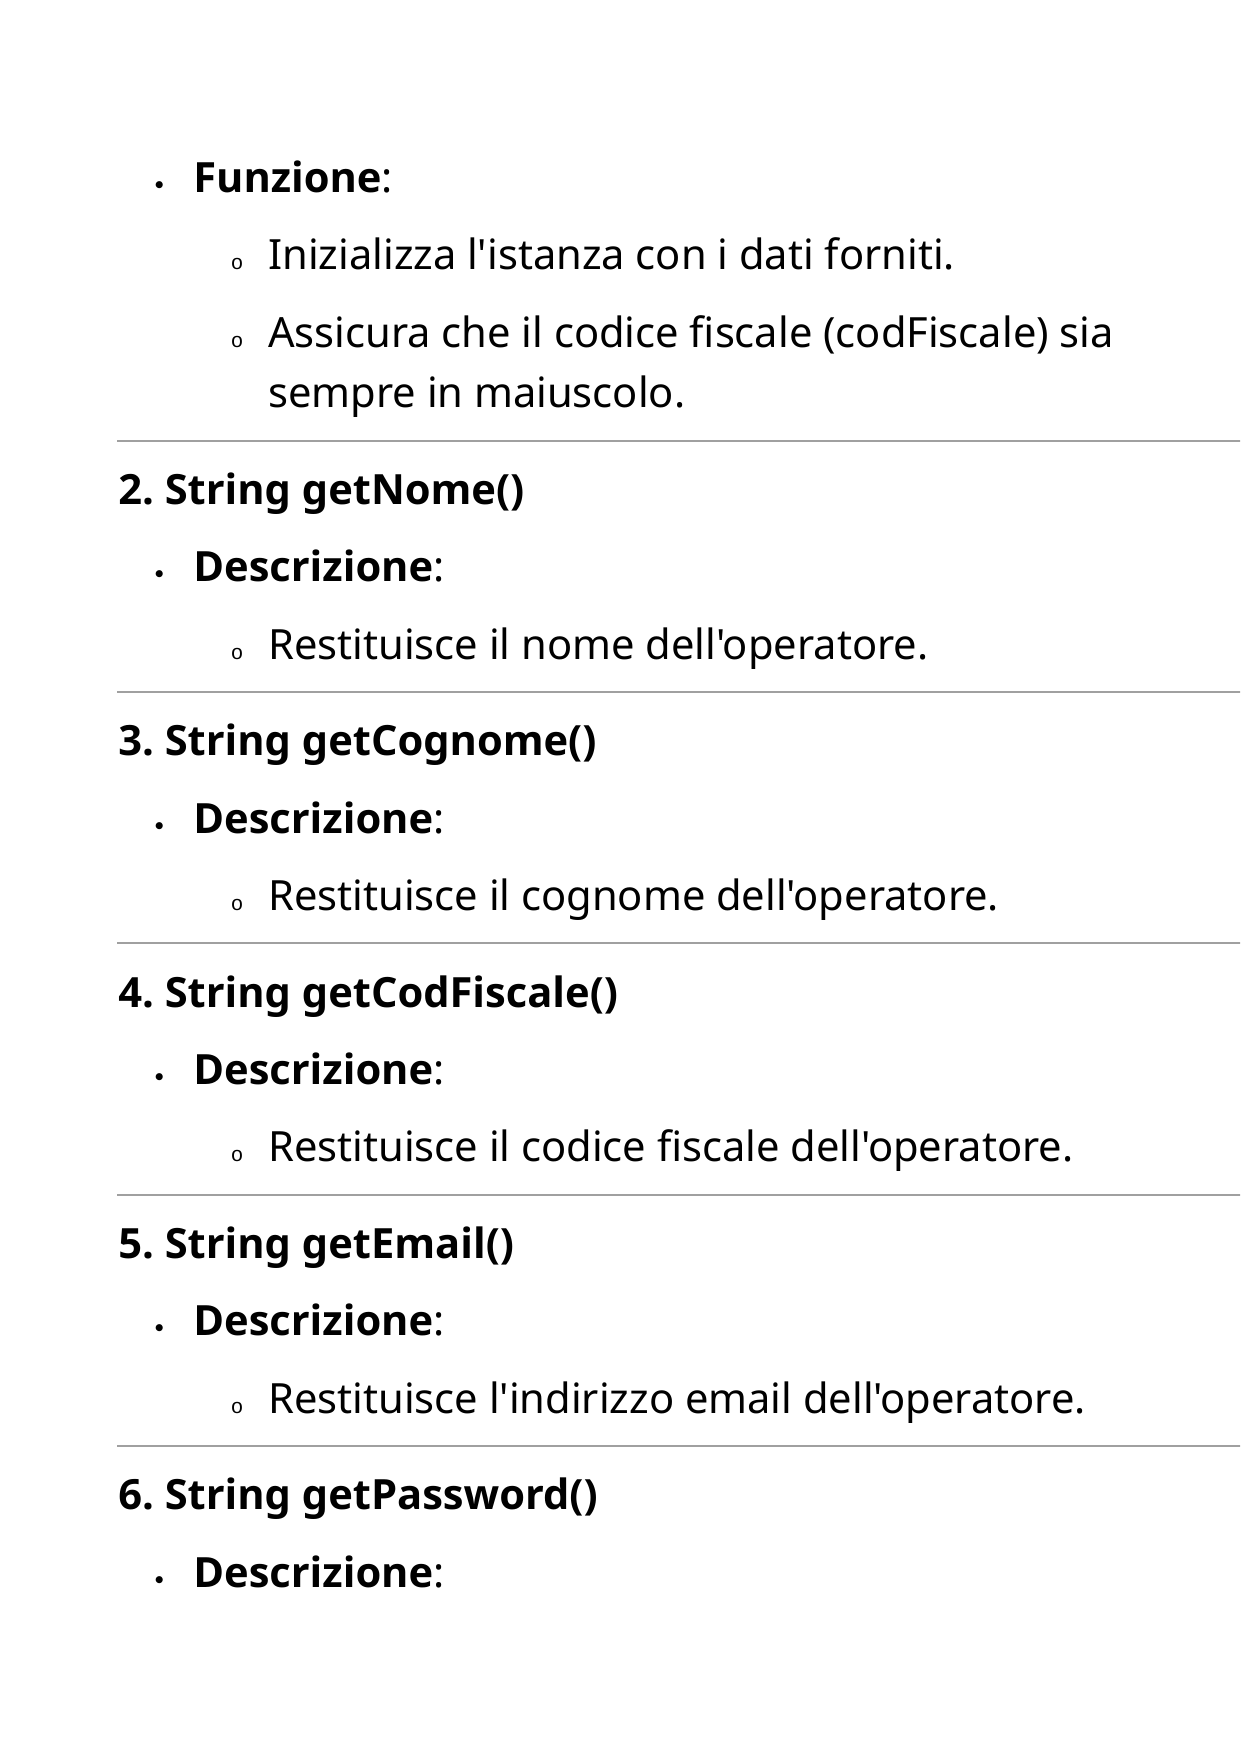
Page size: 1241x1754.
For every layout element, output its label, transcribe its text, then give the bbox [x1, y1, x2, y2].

text 2. String getNome() [118, 460, 1122, 516]
list Descrizione: [156, 1291, 1122, 1348]
text 5. String getEmail() [118, 1214, 1122, 1271]
list Restituisce il nome dell'operatore. [231, 614, 1122, 671]
list Descrizione: [156, 1542, 1122, 1599]
list Restituisce il codice fiscale dell'operatore. [231, 1117, 1122, 1174]
list Assicura che il codice fiscale (codFiscale) sia sempre in maiuscolo. [231, 302, 1122, 420]
list Descrizione: [156, 537, 1122, 594]
list Restituisce il cognome dell'operatore. [231, 866, 1122, 923]
list Restituisce l'indirizzo email dell'operatore. [231, 1368, 1122, 1425]
text 3. String getCognome() [118, 711, 1122, 768]
list Inizializza l'istanza con i dati forniti. [231, 225, 1122, 282]
list Descrizione: [156, 1040, 1122, 1097]
list Funzione: [156, 148, 1122, 204]
text 6. String getPassword() [118, 1465, 1122, 1522]
text 4. String getCodFiscale() [118, 962, 1122, 1019]
list Descrizione: [156, 788, 1122, 845]
